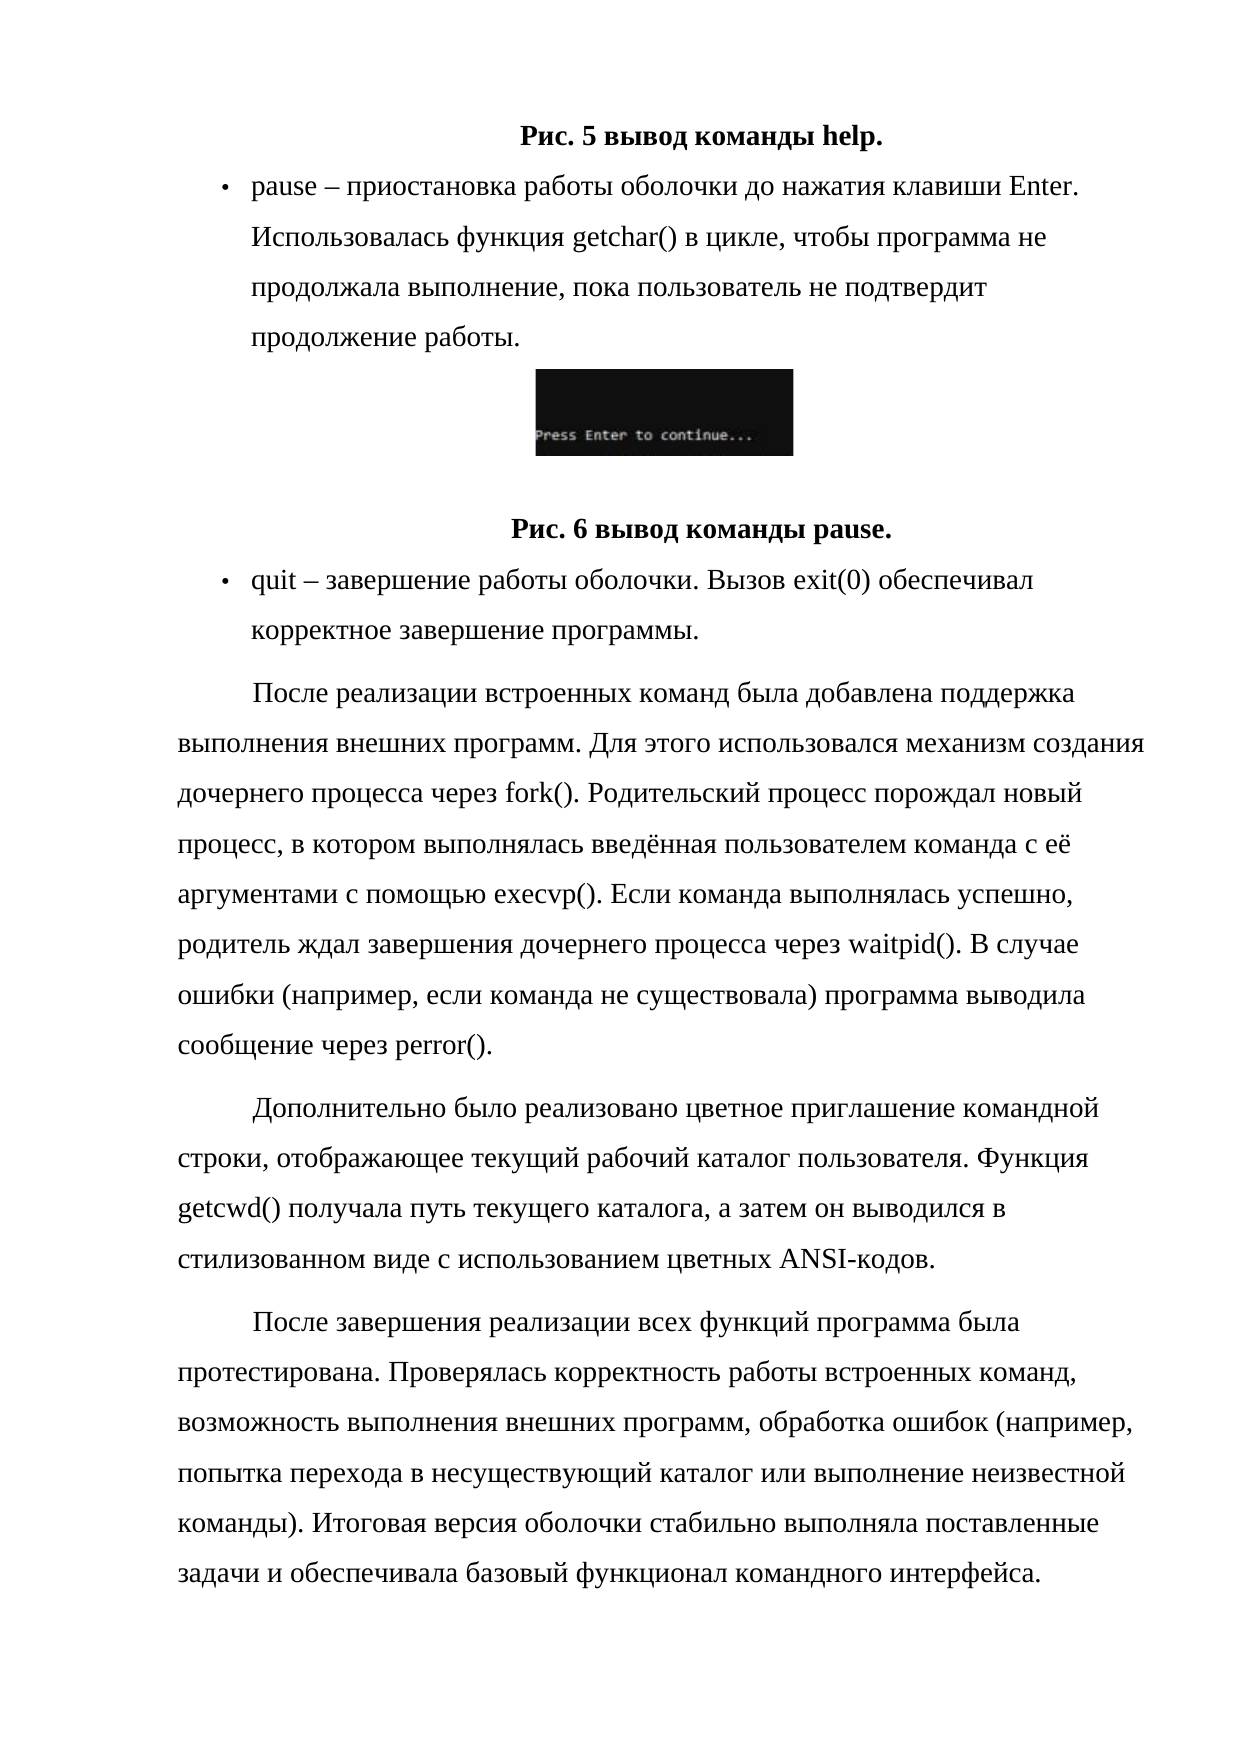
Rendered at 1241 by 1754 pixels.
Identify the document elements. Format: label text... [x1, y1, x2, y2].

list quit – завершение работы оболочки. Вызов exit(0) обеспечивал корректное завершение программы. [221, 562, 1152, 646]
text Дополнительно было реализовано цветное приглашение командной строки, отображающее текущий рабочий каталог пользователя. Функция getcwd() получала путь текущего каталога, а затем он выводился в стилизованном виде с использованием цветных ANSI-кодов. [177, 1090, 1152, 1274]
picture [535, 369, 794, 456]
list Рис. 6 вывод команды pause. [221, 512, 1152, 545]
list pause – приостановка работы оболочки до нажатия клавиши Enter. Использовалась функция getchar() в цикле, чтобы программа не продолжала выполнение, пока пользователь не подтвердит продолжение работы. [221, 168, 1152, 353]
list Рис. 5 вывод команды help. [221, 118, 1152, 152]
text После реализации встроенных команд была добавлена поддержка выполнения внешних программ. Для этого использовался механизм создания дочернего процесса через fork(). Родительский процесс порождал новый процесс, в котором выполнялась введённая пользователем команда с её аргументами с помощью execvp(). Если команда выполнялась успешно, родитель ждал завершения дочернего процесса через waitpid(). В случае ошибки (например, если команда не существовала) программа выводила сообщение через perror(). [177, 675, 1152, 1061]
text После завершения реализации всех функций программа была протестирована. Проверялась корректность работы встроенных команд, возможность выполнения внешних программ, обработка ошибок (например, попытка перехода в несуществующий каталог или выполнение неизвестной команды). Итоговая версия оболочки стабильно выполняла поставленные задачи и обеспечивала базовый функционал командного интерфейса. [177, 1304, 1152, 1589]
